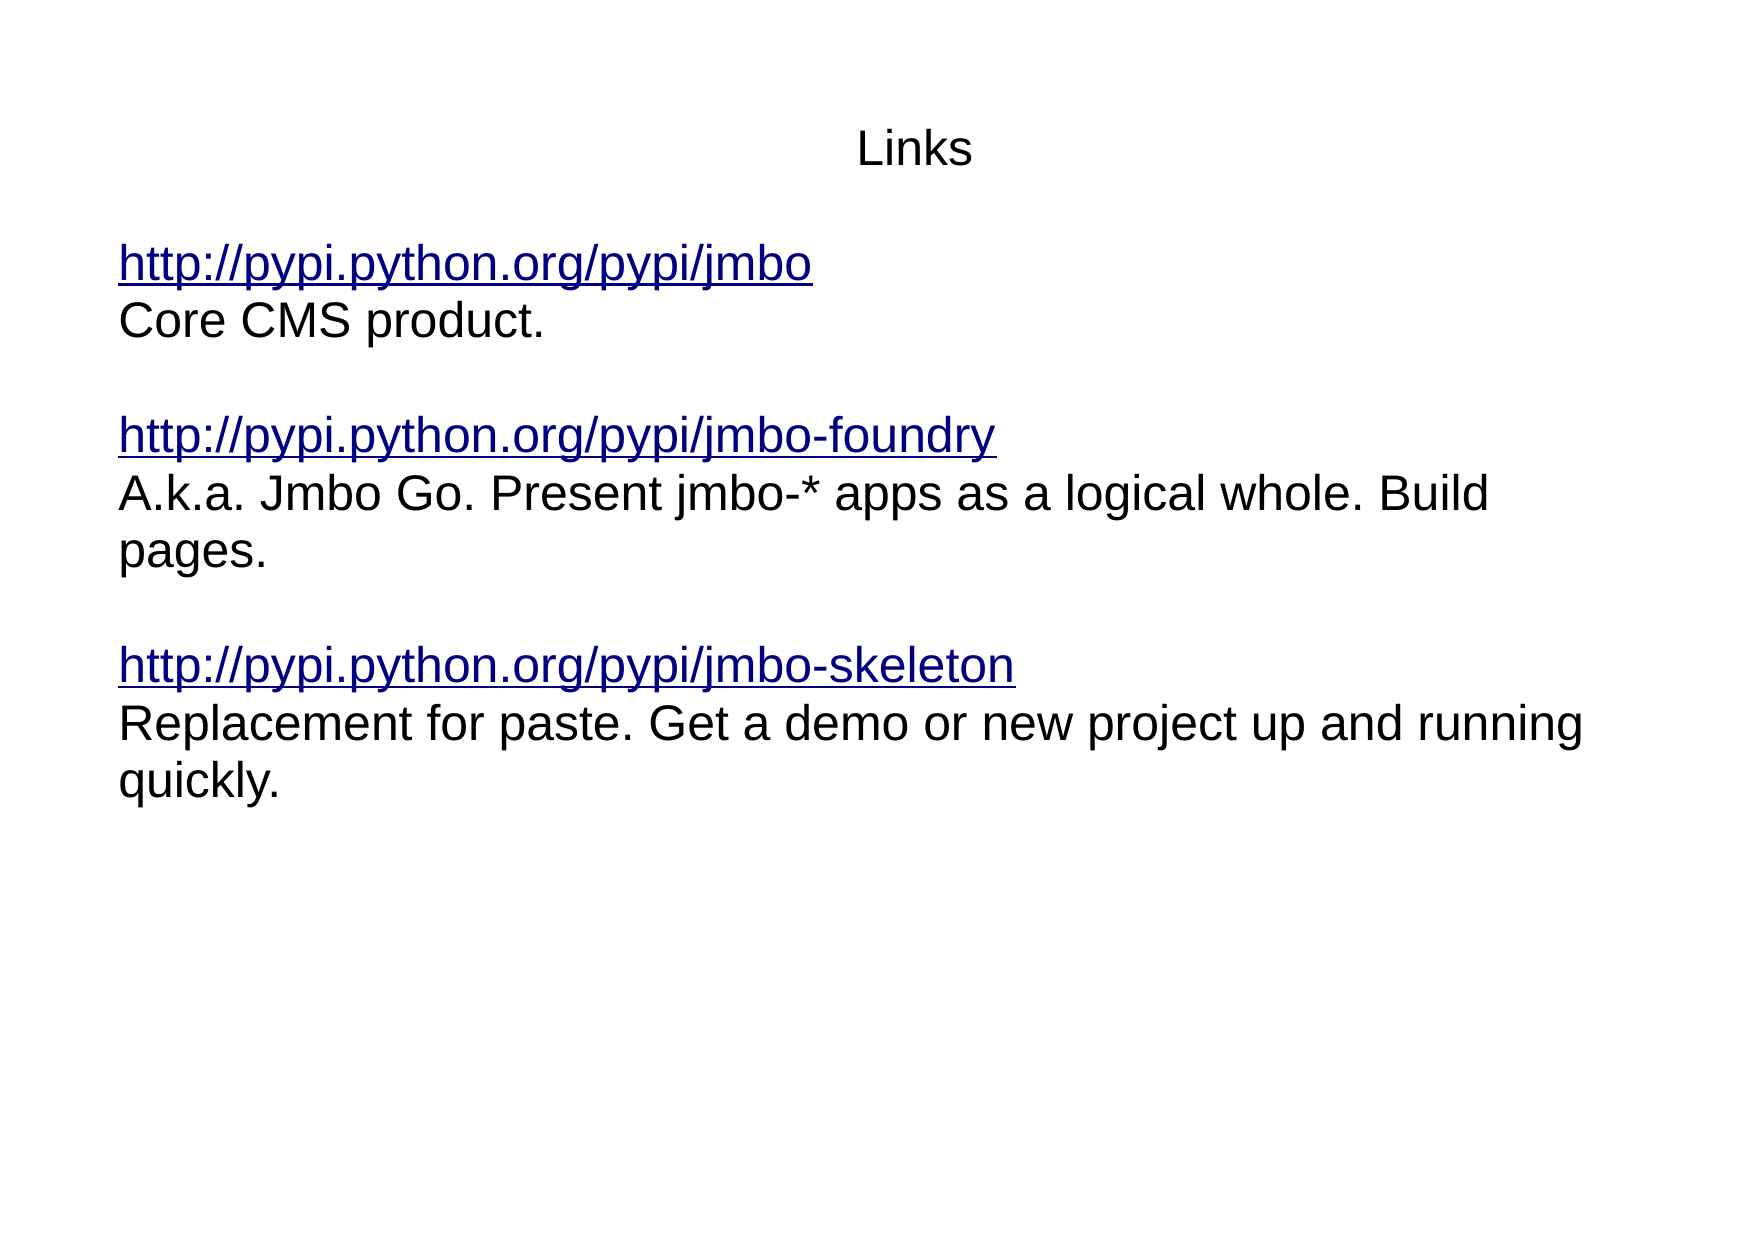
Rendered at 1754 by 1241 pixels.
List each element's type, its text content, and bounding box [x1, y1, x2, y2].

text http://pypi.python.org/pypi/jmbo [118, 233, 1636, 291]
text A.k.a. Jmbo Go. Present jmbo-* apps as a logical whole. Build pages. [118, 463, 1636, 578]
text http://pypi.python.org/pypi/jmbo-foundry [118, 406, 1636, 463]
text Core CMS product. [118, 291, 1636, 348]
list Links [156, 118, 1636, 176]
text http://pypi.python.org/pypi/jmbo-skeleton [118, 636, 1636, 693]
text Replacement for paste. Get a demo or new project up and running quickly. [118, 693, 1636, 808]
